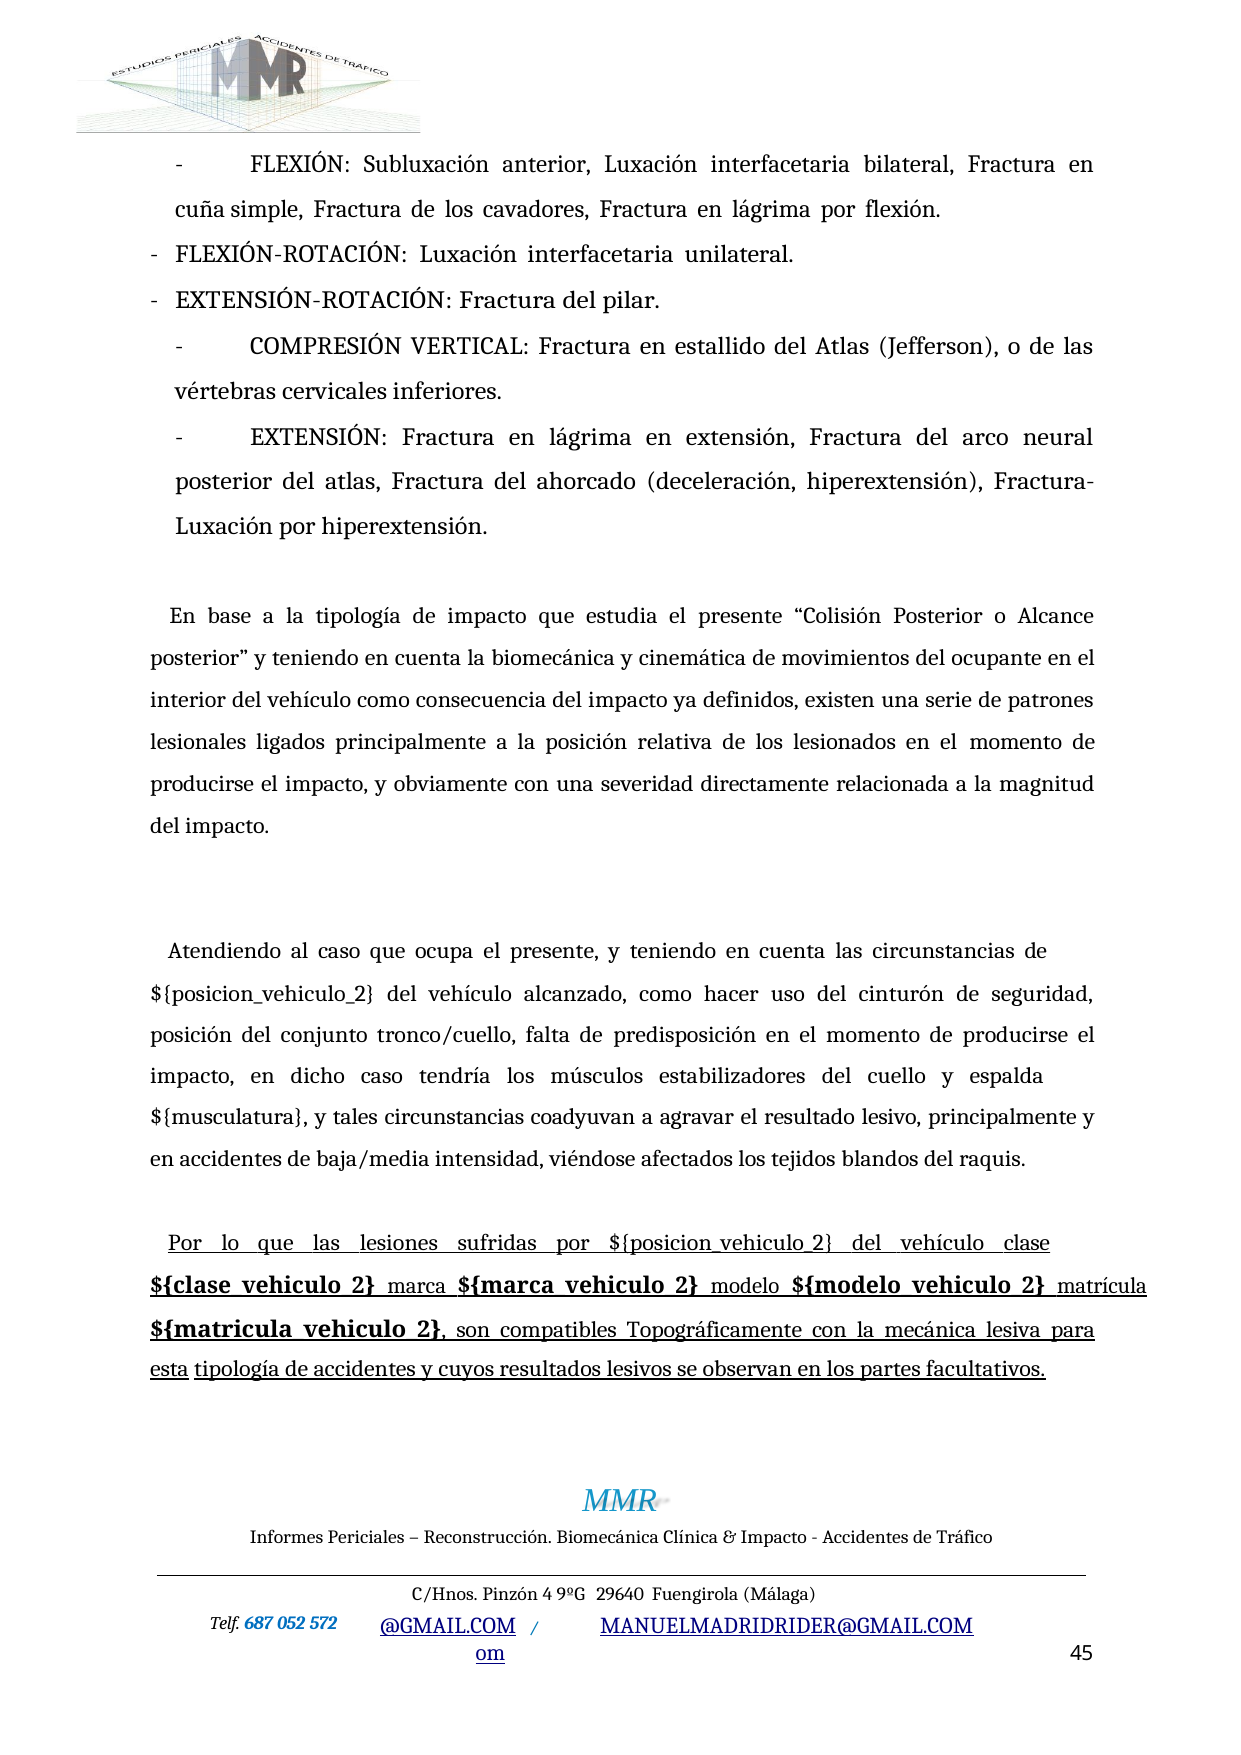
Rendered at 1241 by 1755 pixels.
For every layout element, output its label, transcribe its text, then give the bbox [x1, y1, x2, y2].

text ${posicion_vehiculo_2} del vehículo alcanzado, como hacer uso del cinturón de seguridad, posición del conjunto tronco/cuello, falta de predisposición en el momento de producirse el impacto, en dicho caso tendría los músculos estabilizadores del cuello y espalda [150, 981, 1095, 1089]
list FLEXIÓN: Subluxación anterior, Luxación interfacetaria bilateral, Fractura en cuña simple, Fractura de los cavadores, Fractura en lágrima por flexión. [175, 149, 1095, 223]
text ${matricula_vehiculo_2}, son compatibles Topográficamente con la mecánica lesiva para [150, 1313, 1095, 1339]
text ${musculatura}, y tales circunstancias coadyuvan a agravar el resultado lesivo, principalmente y en accidentes de baja/media intensidad, viéndose afectados los tejidos blandos del raquis. [150, 1104, 1095, 1172]
text ${clase_vehiculo_2} marca ${marca_vehiculo_2} modelo ${modelo_vehiculo_2} matrícula [150, 1269, 1152, 1300]
text esta tipología de accidentes y cuyos resultados lesivos se observan en los partes facultativos. [150, 1341, 1095, 1382]
list EXTENSIÓN-ROTACIÓN: Fractura del pilar. [150, 286, 1152, 315]
text Atendiendo al caso que ocupa el presente, y teniendo en cuenta las circunstancias de [168, 938, 1152, 964]
list COMPRESIÓN VERTICAL: Fractura en estallido del Atlas (Jefferson), o de las vértebras cervicales inferiores. [175, 332, 1095, 406]
list EXTENSIÓN: Fractura en lágrima en extensión, Fractura del arco neural posterior del atlas, Fractura del ahorcado (deceleración, hiperextensión), Fractura-Luxación por hiperextensión. [175, 422, 1095, 541]
list FLEXIÓN-ROTACIÓN: Luxación interfacetaria unilateral. [150, 240, 1152, 268]
text En base a la tipología de impacto que estudia el presente “Colisión Posterior o Alcance posterior” y teniendo en cuenta la biomecánica y cinemática de movimientos del ocupante en el interior del vehículo como consecuencia del impacto ya definidos, existen una serie de patrones lesionales ligados principalmente a la posición relativa de los lesionados en el momento de producirse el impacto, y obviamente con una severidad directamente relacionada a la magnitud del impacto. [150, 603, 1095, 839]
text Por lo que las lesiones sufridas por ${posicion_vehiculo_2} del vehículo clase [168, 1229, 1152, 1256]
